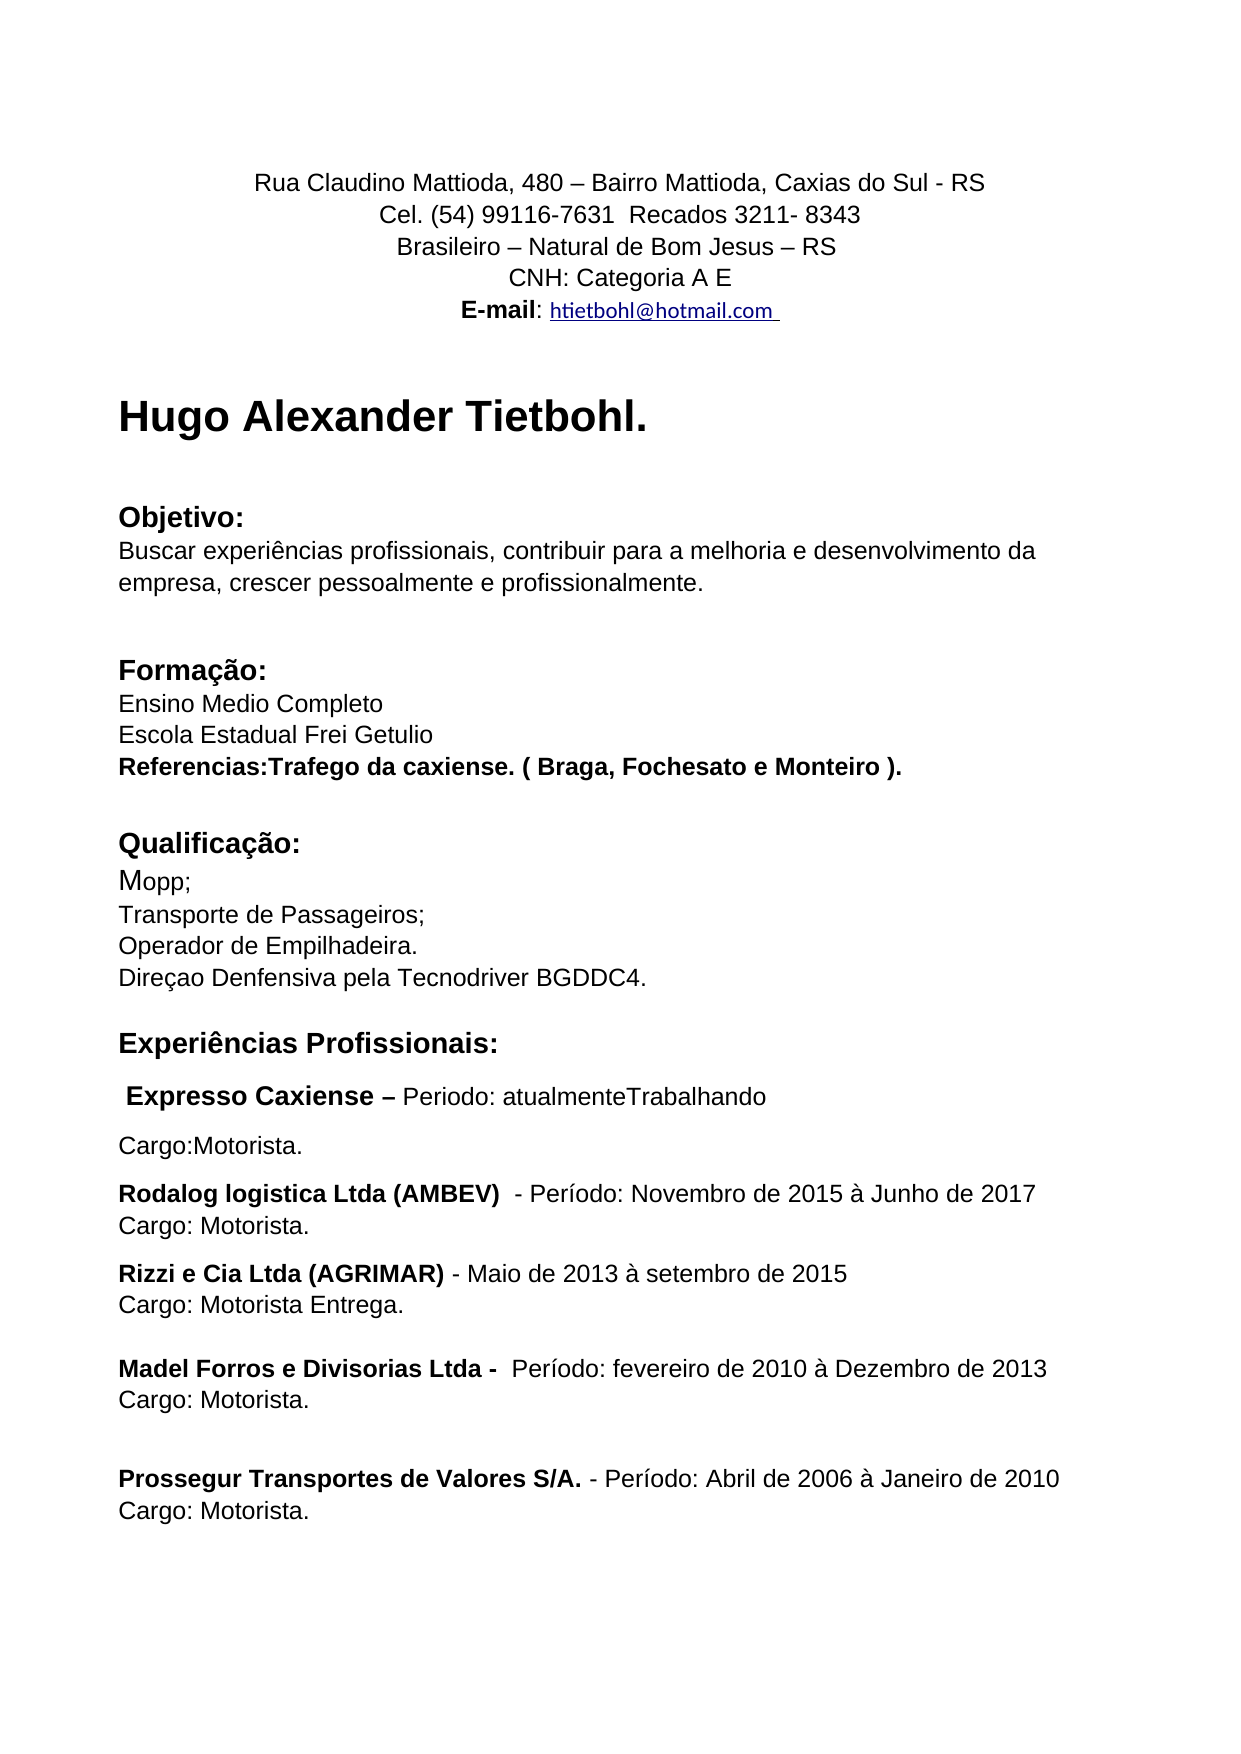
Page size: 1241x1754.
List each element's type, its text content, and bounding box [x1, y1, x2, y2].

text Formação: Ensino Medio Completo Escola Estadual Frei Getulio Referencias:Trafego da caxiense. ( Braga, Fochesato e Monteiro ). Qualificação: Mopp; Transporte de Passageiros; Operador de Empilhadeira. Direçao Denfensiva pela Tecnodriver BGDDC4. Experiências Profissionais: [118, 616, 1122, 1060]
text Objetivo: Buscar experiências profissionais, contribuir para a melhoria e desenvolvimento da empresa, crescer pessoalmente e profissionalmente. [118, 463, 1122, 596]
text Rua Claudino Mattioda, 480 – Bairro Mattioda, Caxias do Sul - RS Cel. (54) 99116-7631 Recados 3211- 8343 Brasileiro – Natural de Bom Jesus – RS CNH: Categoria A E E-mail: htietbohl@hotmail.com [118, 168, 1122, 324]
text Prossegur Transportes de Valores S/A. - Período: Abril de 2006 à Janeiro de 2010 Cargo: Motorista. [118, 1464, 1122, 1524]
text Rizzi e Cia Ltda (AGRIMAR) - Maio de 2013 à setembro de 2015 Cargo: Motorista Entrega. Madel Forros e Divisorias Ltda - Período: fevereiro de 2010 à Dezembro de 2013 Cargo: Motorista. [118, 1259, 1122, 1445]
text Expresso Caxiense – Periodo: atualmenteTrabalhando [118, 1080, 1122, 1111]
text Cargo:Motorista. [118, 1131, 1122, 1160]
text Hugo Alexander Tietbohl. [118, 391, 1122, 441]
text Rodalog logistica Ltda (AMBEV) - Período: Novembro de 2015 à Junho de 2017 Cargo: Motorista. [118, 1179, 1122, 1239]
